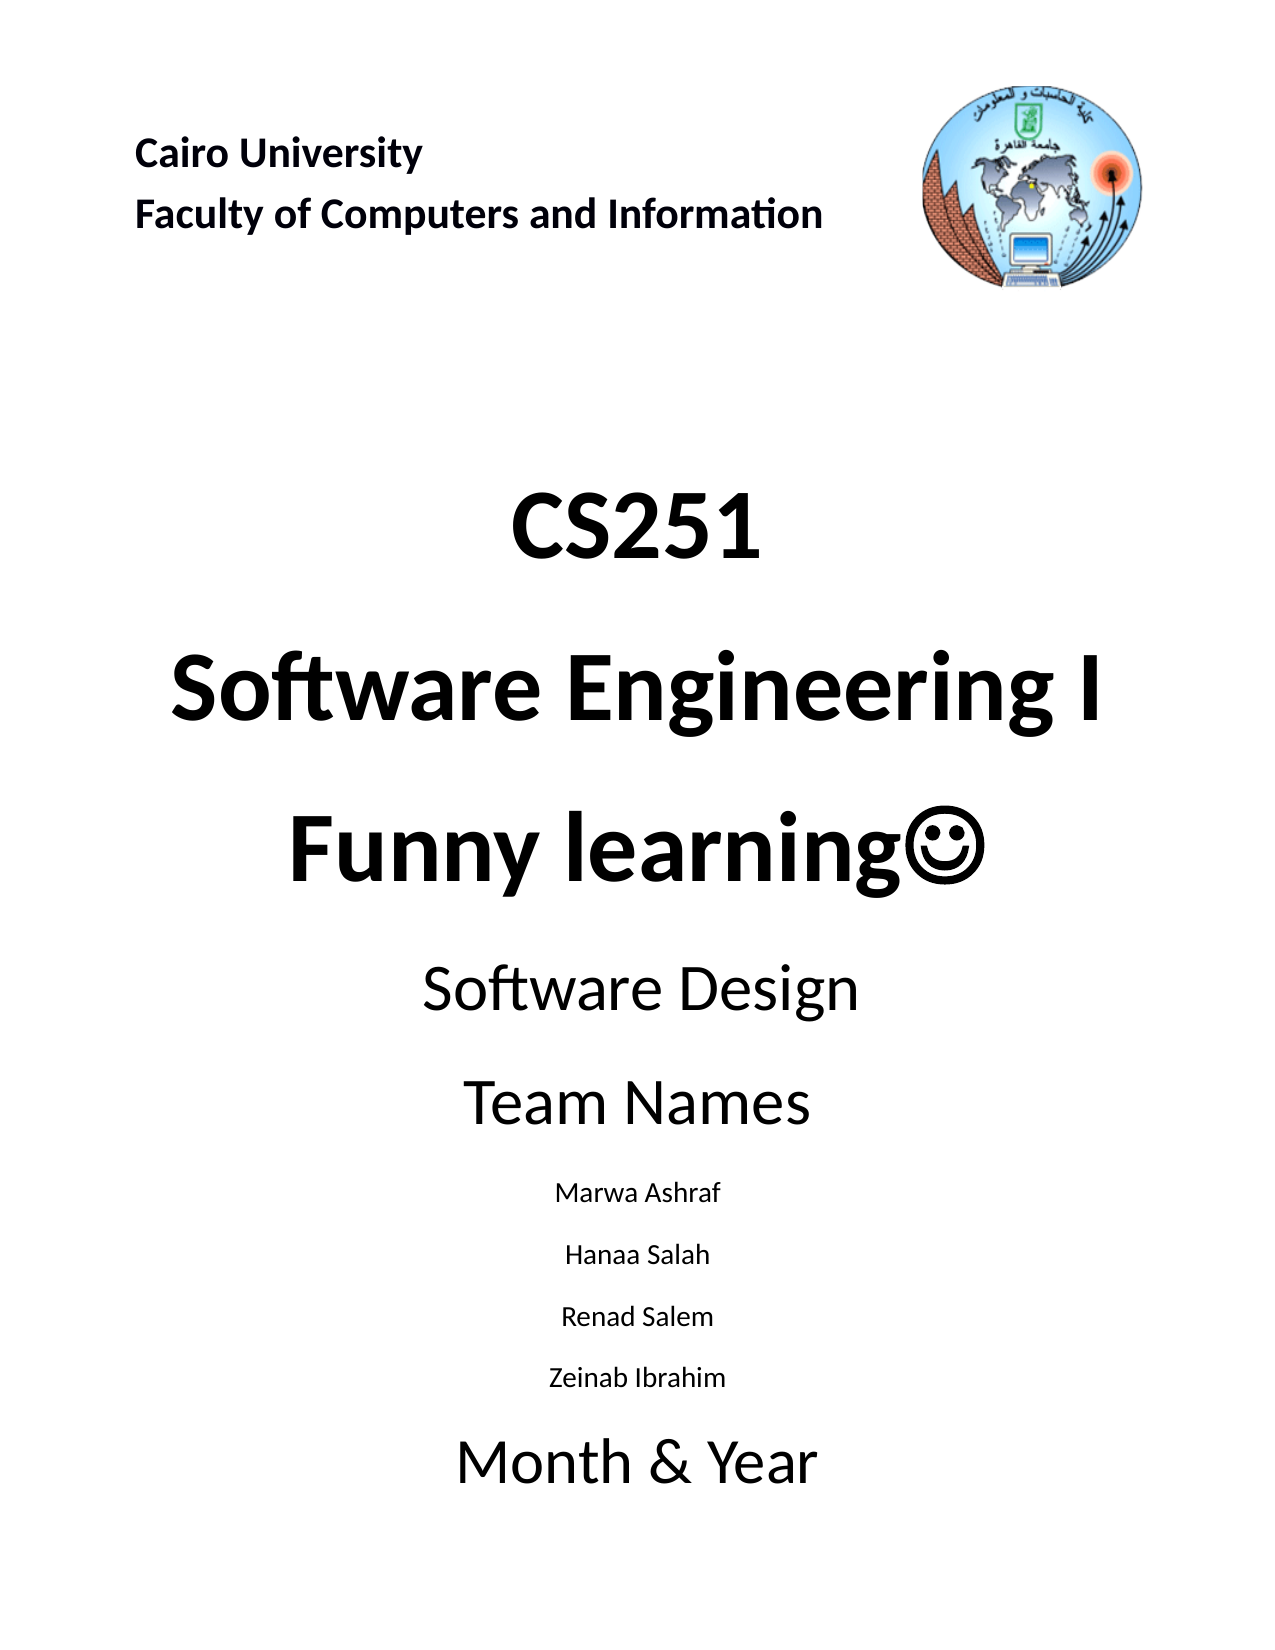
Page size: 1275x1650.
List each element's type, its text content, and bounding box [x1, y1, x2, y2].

text Renad Salem [135, 1298, 1140, 1333]
text Hanaa Salah [135, 1236, 1140, 1271]
subtitle [831, 57, 1203, 305]
subtitle Cairo University Faculty of Computers and Information [135, 125, 830, 240]
text Team Names [135, 1060, 1140, 1141]
text CS251 [135, 462, 1140, 584]
text Funny learning [135, 784, 1140, 906]
text Marwa Ashraf [135, 1174, 1140, 1210]
text Software Engineering I [135, 623, 1140, 745]
text Month & Year [135, 1421, 1140, 1500]
text Software Design [116, 945, 1166, 1027]
text Zeinab Ibrahim [135, 1359, 1140, 1395]
